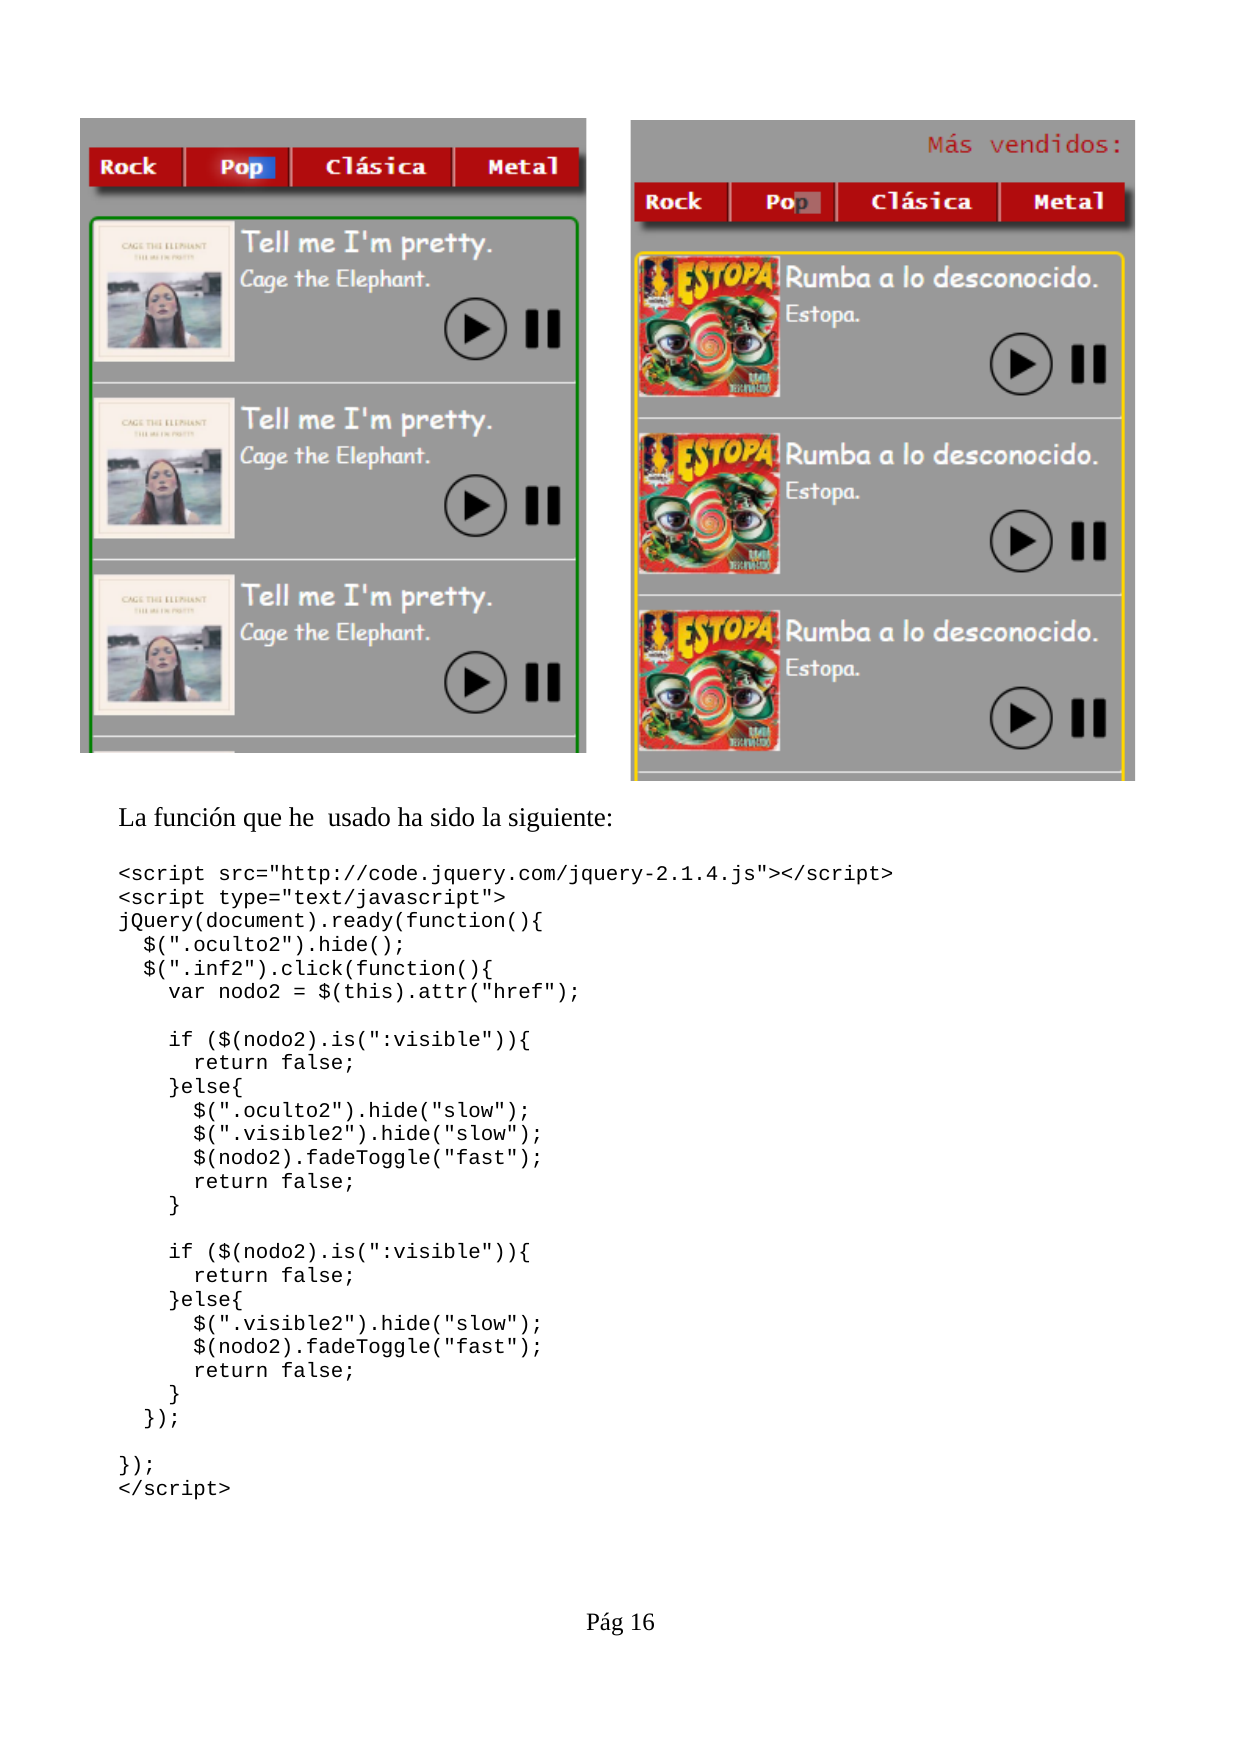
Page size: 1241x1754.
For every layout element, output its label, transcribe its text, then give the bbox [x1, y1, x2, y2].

picture [80, 118, 587, 753]
text </script> [118, 1478, 1122, 1502]
text }else{ [118, 1076, 1122, 1100]
text var nodo2 = $(this).attr("href"); [118, 981, 1122, 1005]
text } [118, 1383, 1122, 1407]
text $(nodo2).fadeToggle("fast"); [118, 1147, 1122, 1171]
text jQuery(document).ready(function(){ [118, 911, 1122, 934]
text $(".oculto2").hide(); [118, 934, 1122, 958]
text $(".oculto2").hide("slow"); [118, 1100, 1122, 1123]
text return false; [118, 1171, 1122, 1194]
text return false; [118, 1360, 1122, 1383]
text <script type="text/javascript"> [118, 887, 1122, 911]
text if ($(nodo2).is(":visible")){ [118, 1242, 1122, 1265]
text $(".inf2").click(function(){ [118, 958, 1122, 981]
picture [630, 120, 1136, 781]
text }); [118, 1407, 1122, 1431]
text $(nodo2).fadeToggle("fast"); [118, 1336, 1122, 1360]
text if ($(nodo2).is(":visible")){ [118, 1029, 1122, 1052]
text return false; [118, 1052, 1122, 1076]
text }else{ [118, 1289, 1122, 1312]
text return false; [118, 1265, 1122, 1289]
text La función que he usado ha sido la siguiente: [118, 801, 1122, 832]
text <script src="http://code.jquery.com/jquery-2.1.4.js"></script> [118, 863, 1122, 887]
text } [118, 1194, 1122, 1218]
text $(".visible2").hide("slow"); [118, 1123, 1122, 1147]
text $(".visible2").hide("slow"); [118, 1312, 1122, 1336]
text }); [118, 1454, 1122, 1478]
